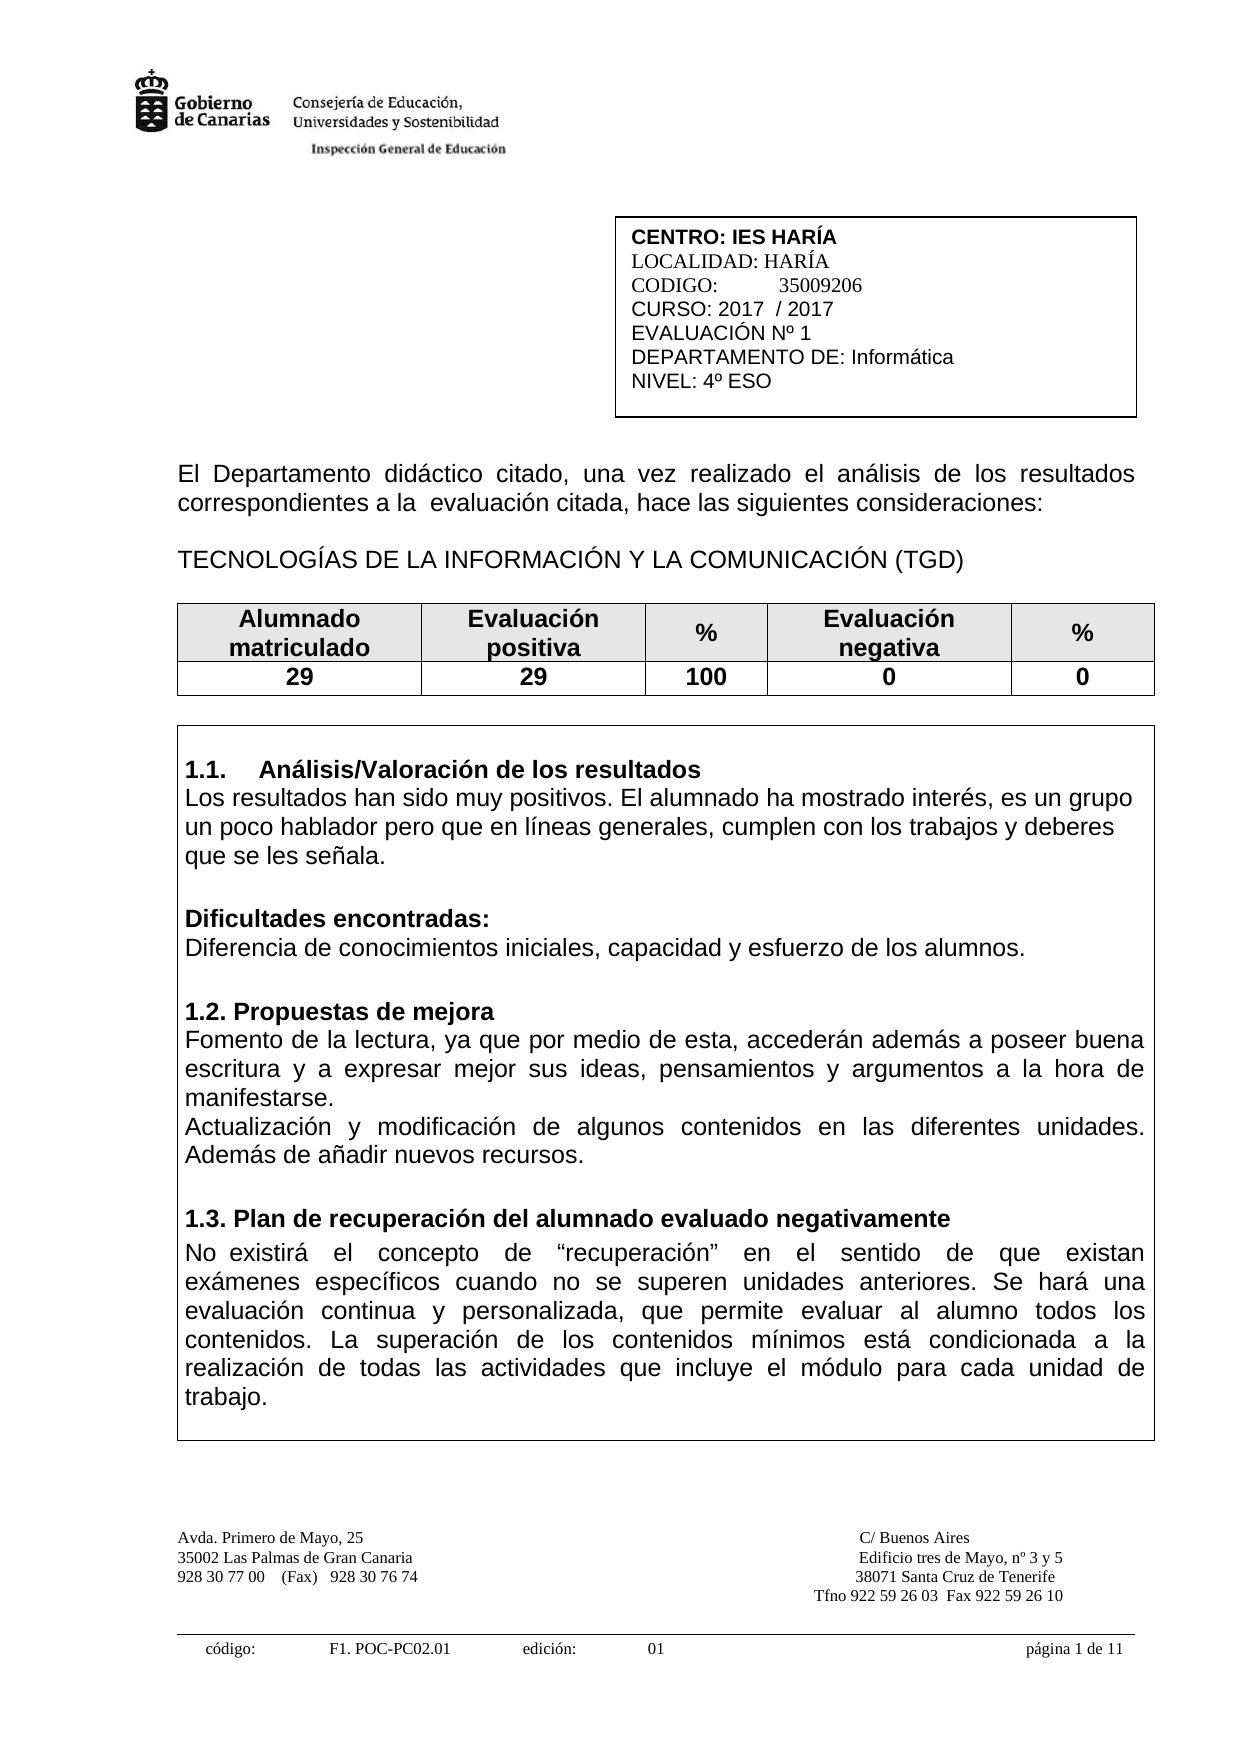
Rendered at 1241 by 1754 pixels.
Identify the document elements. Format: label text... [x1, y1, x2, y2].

text NIVEL: 4º ESO [631, 369, 1121, 393]
text CURSO: 2017 / 2017 [631, 297, 1121, 321]
table_header Evaluación positiva [422, 604, 645, 661]
text LOCALIDAD: HARÍA [631, 249, 1121, 273]
table_cell 0 [768, 662, 1011, 695]
text CODIGO: 35009206 [631, 273, 1121, 297]
table_header % [646, 604, 767, 661]
table_header Alumnado matriculado [178, 604, 421, 661]
table_cell 29 [422, 662, 645, 695]
picture [133, 69, 513, 164]
text TECNOLOGÍAS DE LA INFORMACIÓN Y LA COMUNICACIÓN (TGD) [177, 545, 1137, 574]
text El Departamento didáctico citado, una vez realizado el análisis de los resultados correspondientes a la evaluación citada, hace las siguientes consideraciones: [177, 459, 1137, 516]
table_cell 0 [1012, 662, 1154, 695]
table_header % [1012, 604, 1154, 661]
table_header Evaluación negativa [768, 604, 1011, 661]
text EVALUACIÓN Nº 1 [631, 321, 1121, 345]
text DEPARTAMENTO DE: Informática [631, 345, 1121, 369]
text CENTRO: IES HARÍA [631, 225, 1121, 249]
table_cell 100 [646, 662, 767, 695]
table_header Análisis/Valoración de los resultados Los resultados han sido muy positivos. El alumnado ha mostrado interés, es un grupo un poco hablador pero que en líneas generales, cumplen con los trabajos y deberes que se les señala. Dificultades encontradas: Diferencia de conocimientos iniciales, capacidad y esfuerzo de los alumnos. 1.2. Propuestas de mejora Fomento de la lectura, ya que por medio de esta, accederán además a poseer buena escritura y a expresar mejor sus ideas, pensamientos y argumentos a la hora de manifestarse. Actualización y modificación de algunos contenidos en las diferentes unidades. Además de añadir nuevos recursos. 1.3. Plan de recuperación del alumnado evaluado negativamente No existirá el concepto de “recuperación” en el sentido de que existan exámenes específicos cuando no se superen unidades anteriores. Se hará una evaluación continua y personalizada, que permite evaluar al alumno todos los contenidos. La superación de los contenidos mínimos está condicionada a la realización de todas las actividades que incluye el módulo para cada unidad de trabajo. [178, 726, 1154, 1440]
table_cell 29 [178, 662, 421, 695]
